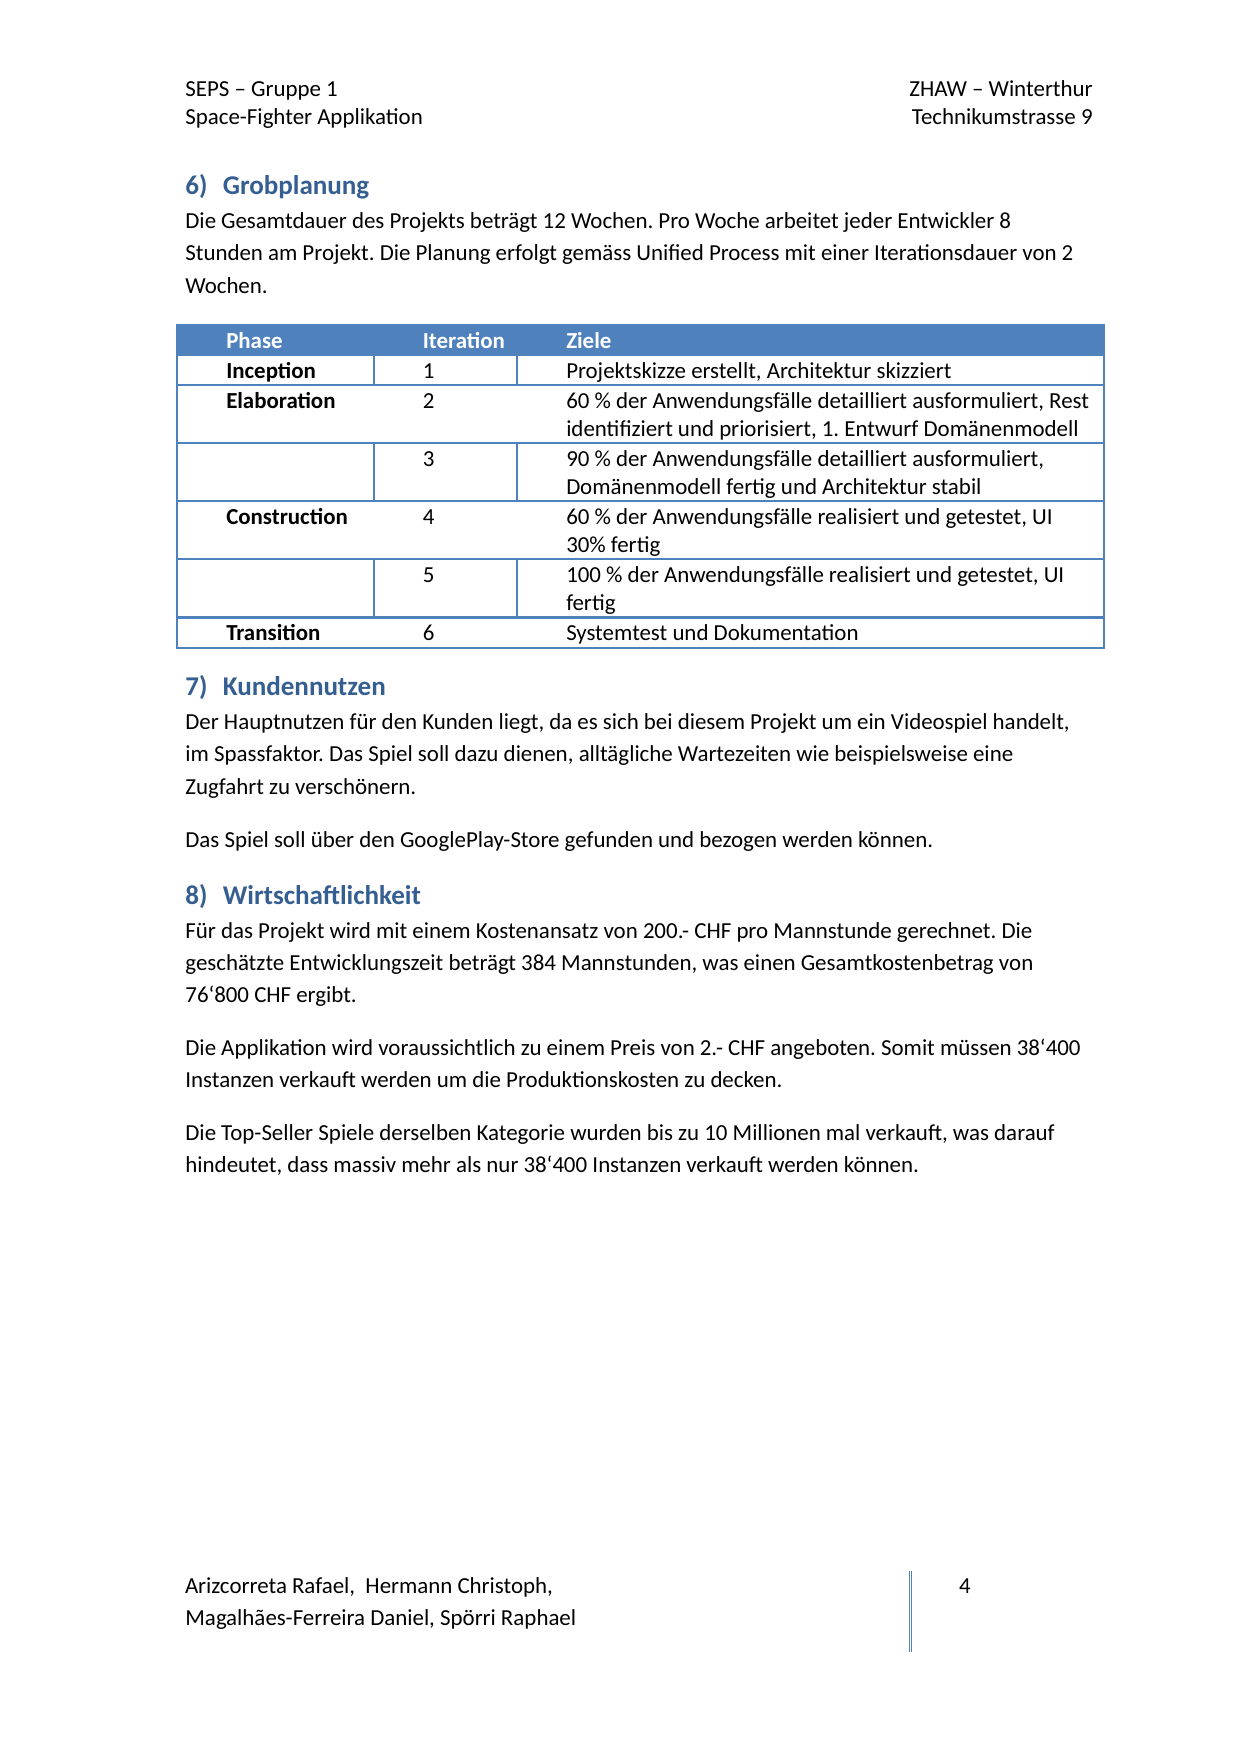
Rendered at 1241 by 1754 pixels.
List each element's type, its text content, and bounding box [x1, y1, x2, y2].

table_header Ziele [517, 326, 1103, 354]
table_header Phase [178, 326, 374, 354]
table_cell Transition [178, 619, 374, 647]
table_cell Inception [178, 356, 373, 384]
subtitle Kundennutzen [185, 669, 1093, 702]
table_cell 4 [374, 502, 517, 558]
table_header Iteration [374, 326, 517, 354]
table_cell 6 [374, 619, 517, 647]
table_cell 5 [375, 560, 516, 616]
text Die Gesamtdauer des Projekts beträgt 12 Wochen. Pro Woche arbeitet jeder Entwickler 8 Stunden am Projekt. Die Planung erfolgt gemäss Unified Process mit einer Iterationsdauer von 2 Wochen. [185, 206, 1093, 299]
table_cell 60 % der Anwendungsfälle detailliert ausformuliert, Rest identifiziert und priorisiert, 1. Entwurf Domänenmodell [517, 386, 1103, 442]
table_cell [178, 560, 373, 616]
subtitle Grobplanung [185, 168, 1093, 201]
table_cell 1 [375, 356, 516, 384]
table_cell Projektskizze erstellt, Architektur skizziert [518, 356, 1103, 384]
text Das Spiel soll über den GooglePlay-Store gefunden und bezogen werden können. [185, 825, 1093, 853]
table_cell 3 [375, 444, 516, 500]
table_cell Elaboration [178, 386, 374, 442]
text Für das Projekt wird mit einem Kostenansatz von 200.- CHF pro Mannstunde gerechnet. Die geschätzte Entwicklungszeit beträgt 384 Mannstunden, was einen Gesamtkostenbetrag von 76‘800 CHF ergibt. [185, 916, 1093, 1008]
table_cell Construction [178, 502, 374, 558]
text Die Applikation wird voraussichtlich zu einem Preis von 2.- CHF angeboten. Somit müssen 38‘400 Instanzen verkauft werden um die Produktionskosten zu decken. [185, 1033, 1093, 1093]
table_cell 2 [374, 386, 517, 442]
subtitle Wirtschaftlichkeit [185, 878, 1093, 911]
table_cell 60 % der Anwendungsfälle realisiert und getestet, UI 30% fertig [517, 502, 1103, 558]
table_cell [178, 444, 373, 500]
text Die Top-Seller Spiele derselben Kategorie wurden bis zu 10 Millionen mal verkauft, was darauf hindeutet, dass massiv mehr als nur 38‘400 Instanzen verkauft werden können. [185, 1118, 1093, 1178]
table_cell 90 % der Anwendungsfälle detailliert ausformuliert, Domänenmodell fertig und Architektur stabil [518, 444, 1103, 500]
table_cell Systemtest und Dokumentation [517, 619, 1103, 647]
text Der Hauptnutzen für den Kunden liegt, da es sich bei diesem Projekt um ein Videospiel handelt, im Spassfaktor. Das Spiel soll dazu dienen, alltägliche Wartezeiten wie beispielsweise eine Zugfahrt zu verschönern. [185, 707, 1093, 800]
table_cell 100 % der Anwendungsfälle realisiert und getestet, UI fertig [518, 560, 1103, 616]
